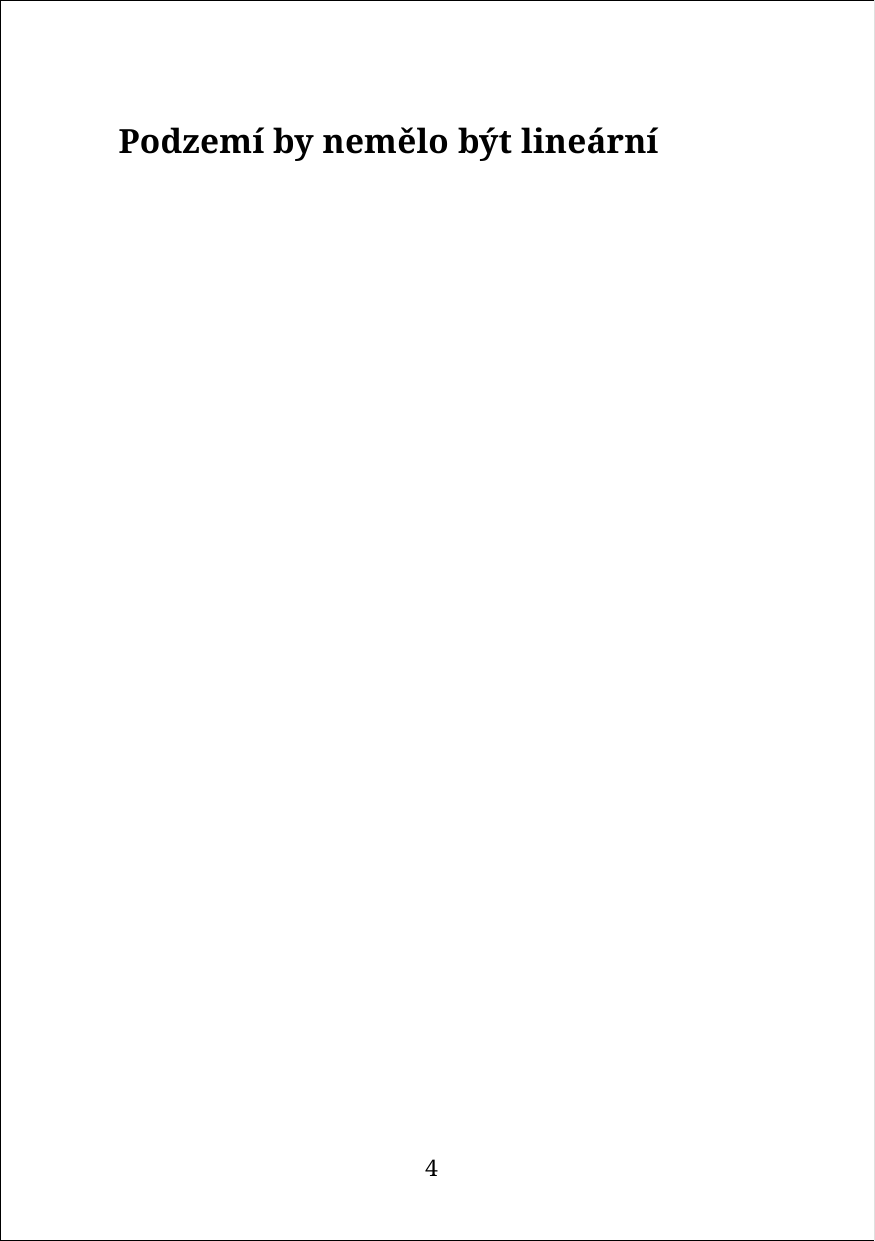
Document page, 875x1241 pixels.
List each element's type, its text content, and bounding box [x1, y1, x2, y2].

subtitle Podzemí by nemělo být lineární [118, 118, 756, 164]
